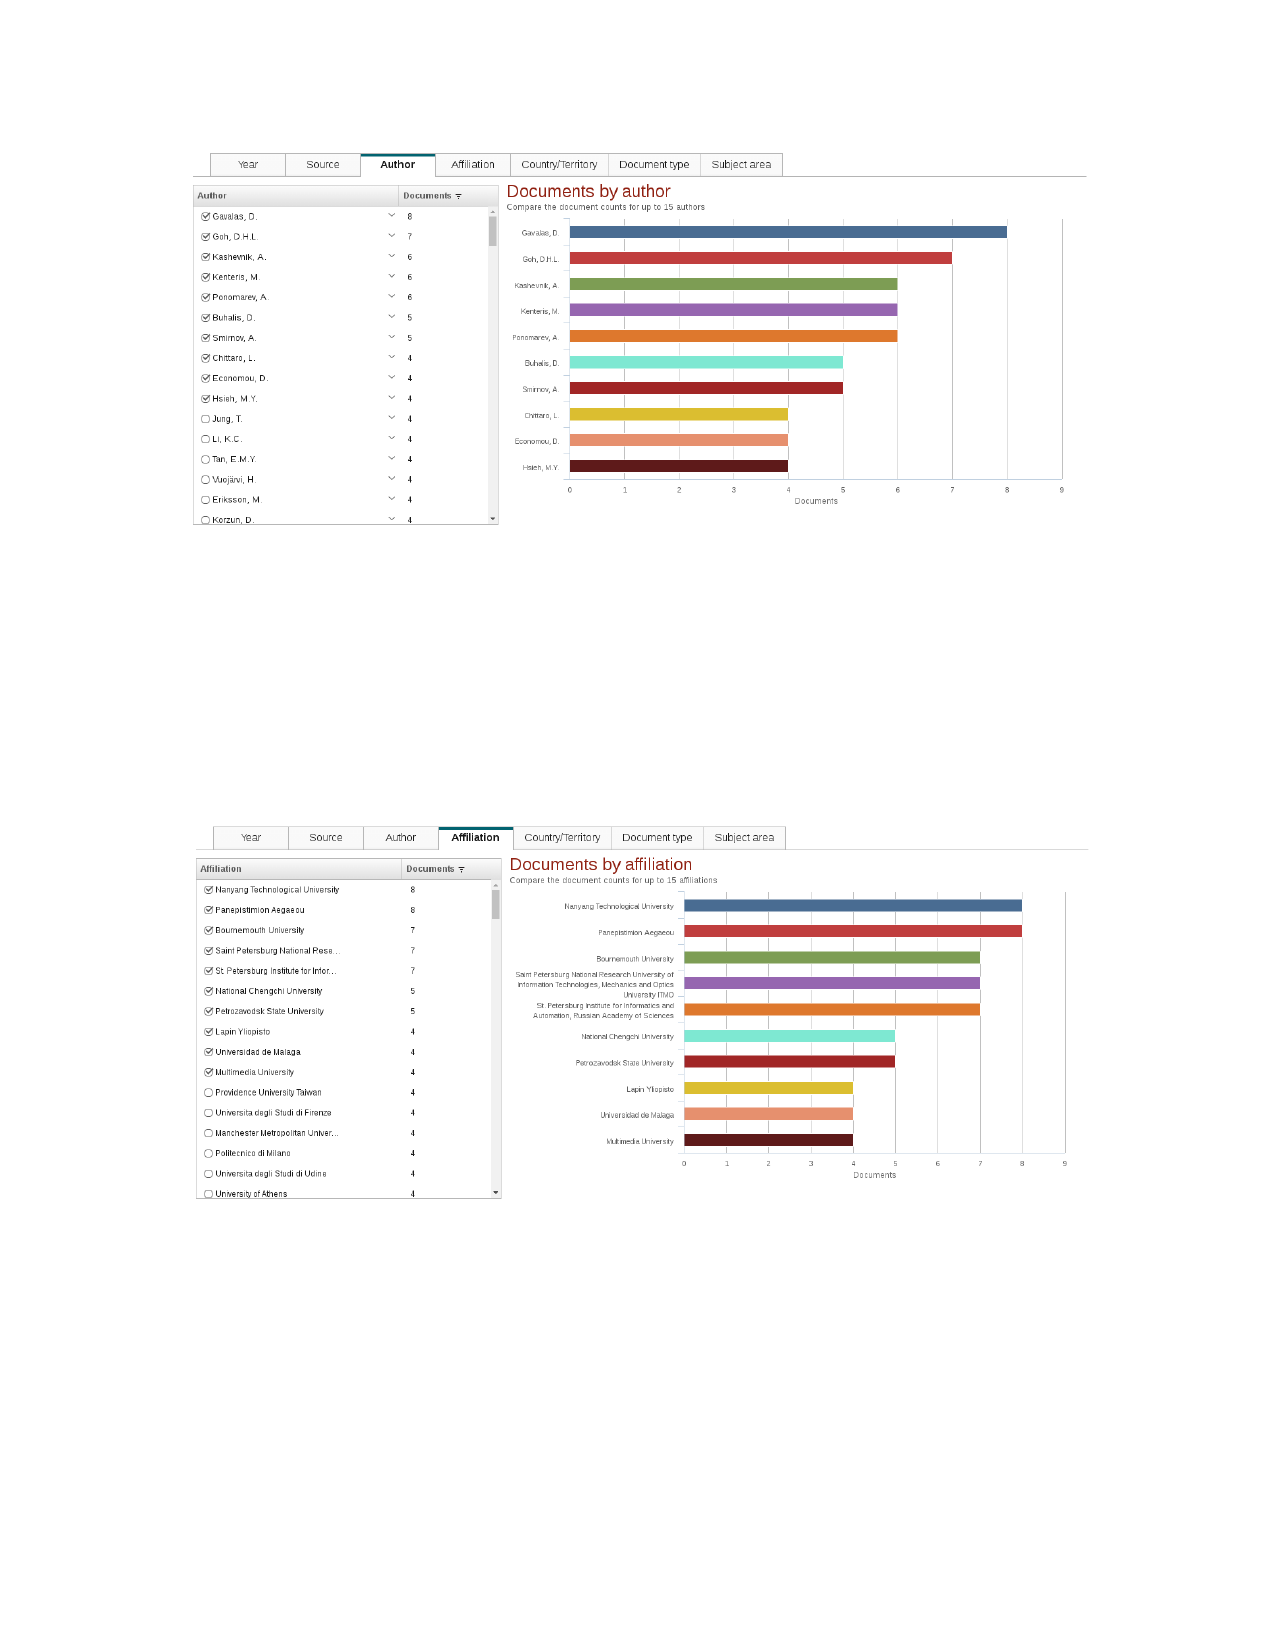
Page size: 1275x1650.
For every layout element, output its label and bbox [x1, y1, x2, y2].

picture [183, 147, 1092, 545]
picture [186, 818, 1089, 1226]
